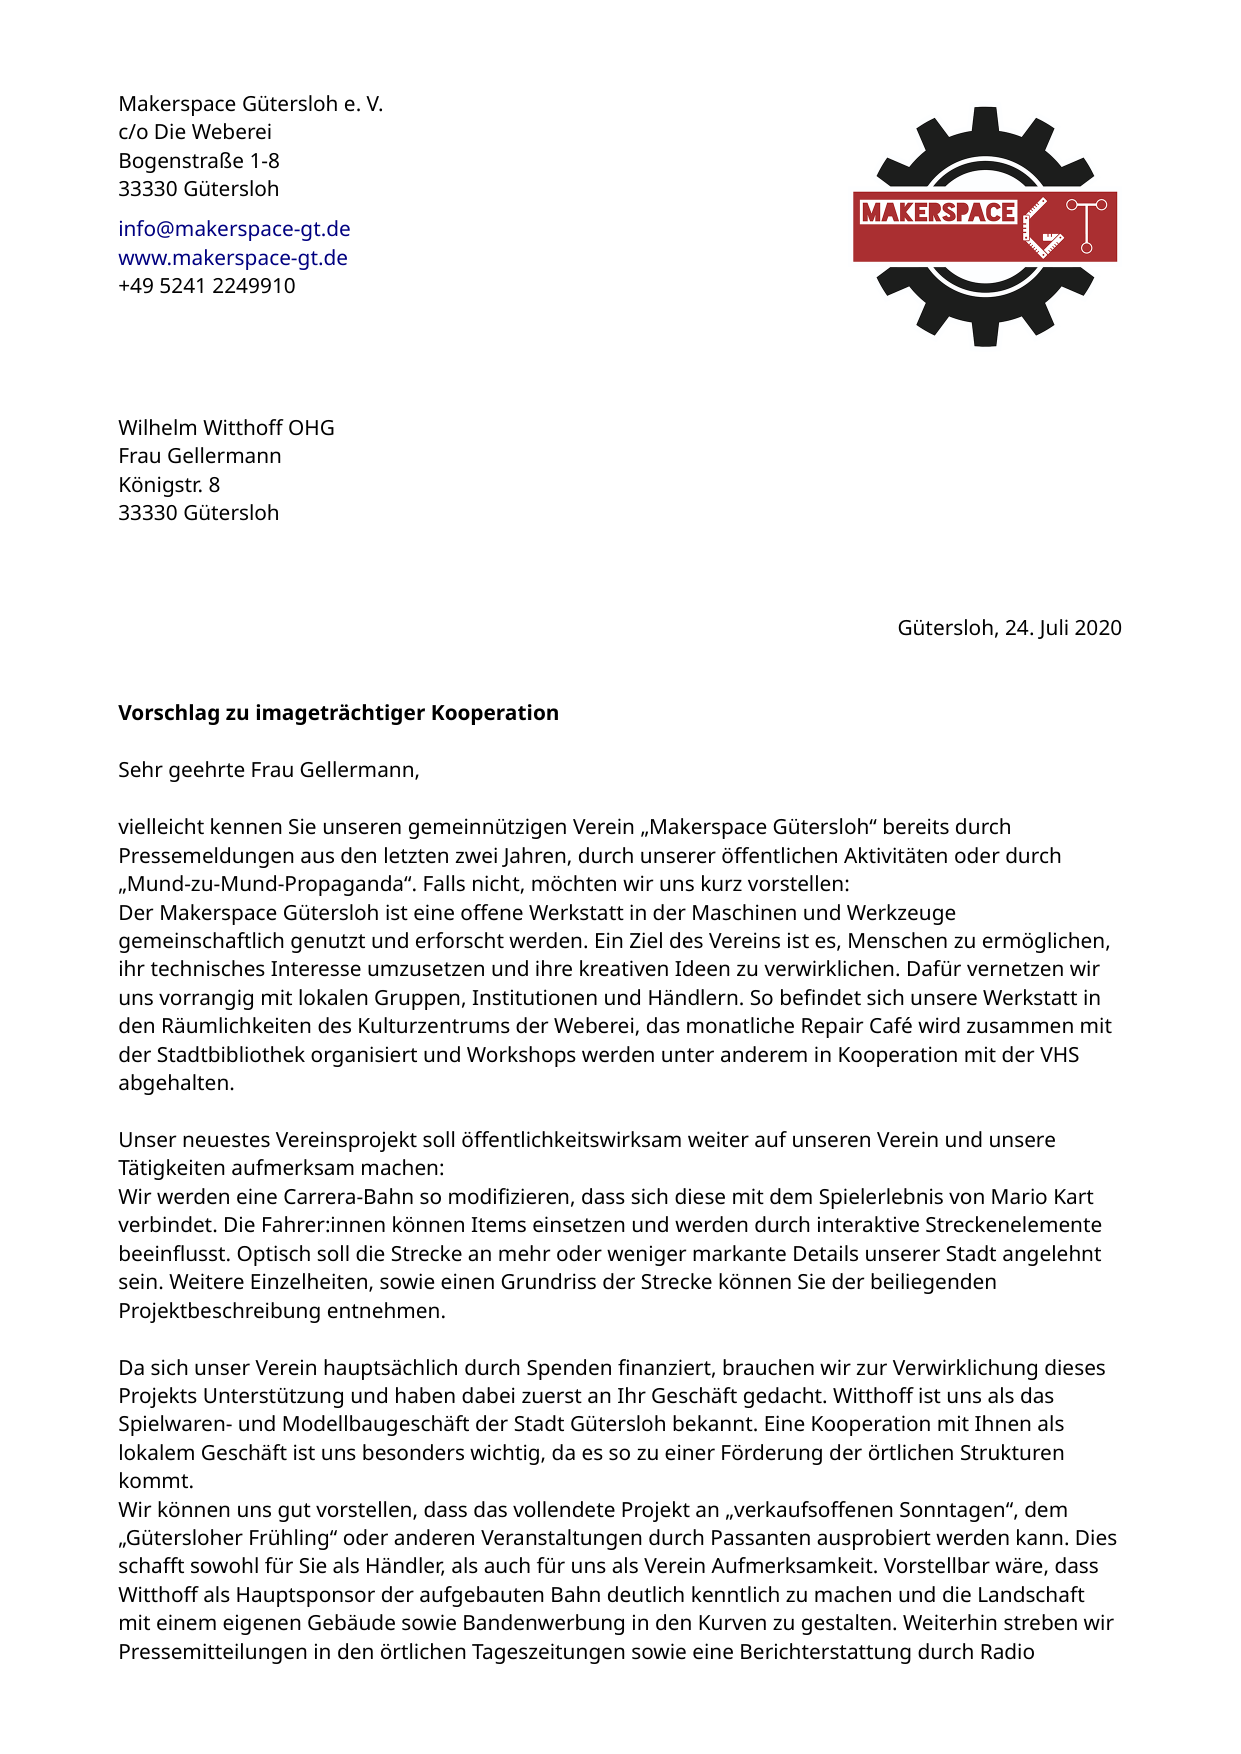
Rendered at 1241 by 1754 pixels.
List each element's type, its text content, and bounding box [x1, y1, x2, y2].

text Sehr geehrte Frau Gellermann, [118, 755, 1122, 784]
text 33330 Gütersloh [118, 174, 847, 203]
text Bogenstraße 1-8 [118, 146, 847, 174]
text Frau Gellermann [118, 442, 1122, 470]
text Makerspace Gütersloh e. V. [118, 89, 1122, 117]
text Unser neuestes Vereinsprojekt soll öffentlichkeitswirksam weiter auf unseren Verein und unsere Tätigkeiten aufmerksam machen: [118, 1125, 1122, 1182]
text Gütersloh, 24. Juli 2020 [118, 613, 1122, 642]
text Wir werden eine Carrera-Bahn so modifizieren, dass sich diese mit dem Spielerlebnis von Mario Kart verbindet. Die Fahrer:innen können Items einsetzen und werden durch interaktive Streckenelemente beeinflusst. Optisch soll die Strecke an mehr oder weniger markante Details unserer Stadt angelehnt sein. Weitere Einzelheiten, sowie einen Grundriss der Strecke können Sie der beiliegenden Projektbeschreibung entnehmen. [118, 1182, 1122, 1324]
text +49 5241 2249910 [118, 271, 847, 299]
text Königstr. 8 33330 Gütersloh [118, 470, 1122, 527]
text c/o Die Weberei [118, 117, 847, 146]
text info@makerspace-gt.de [118, 214, 847, 243]
text Wilhelm Witthoff OHG [118, 413, 1122, 442]
text vielleicht kennen Sie unseren gemeinnützigen Verein „Makerspace Gütersloh“ bereits durch Pressemeldungen aus den letzten zwei Jahren, durch unserer öffentlichen Aktivitäten oder durch „Mund-zu-Mund-Propaganda“. Falls nicht, möchten wir uns kurz vorstellen: [118, 812, 1122, 898]
picture [847, 101, 1123, 352]
text www.makerspace-gt.de [118, 243, 847, 271]
text Der Makerspace Gütersloh ist eine offene Werkstatt in der Maschinen und Werkzeuge gemeinschaftlich genutzt und erforscht werden. Ein Ziel des Vereins ist es, Menschen zu ermöglichen, ihr technisches Interesse umzusetzen und ihre kreativen Ideen zu verwirklichen. Dafür vernetzen wir uns vorrangig mit lokalen Gruppen, Institutionen und Händlern. So befindet sich unsere Werkstatt in den Räumlichkeiten des Kulturzentrums der Weberei, das monatliche Repair Café wird zusammen mit der Stadtbibliothek organisiert und Workshops werden unter anderem in Kooperation mit der VHS abgehalten. [118, 898, 1122, 1097]
text Wir können uns gut vorstellen, dass das vollendete Projekt an „verkaufsoffenen Sonntagen“, dem „Gütersloher Frühling“ oder anderen Veranstaltungen durch Passanten ausprobiert werden kann. Dies schafft sowohl für Sie als Händler, als auch für uns als Verein Aufmerksamkeit. Vorstellbar wäre, dass Witthoff als Hauptsponsor der aufgebauten Bahn deutlich kenntlich zu machen und die Landschaft mit einem eigenen Gebäude sowie Bandenwerbung in den Kurven zu gestalten. Weiterhin streben wir Pressemitteilungen in den örtlichen Tageszeitungen sowie eine Berichterstattung durch Radio [118, 1495, 1122, 1665]
text Vorschlag zu imageträchtiger Kooperation [118, 698, 1122, 727]
text Da sich unser Verein hauptsächlich durch Spenden finanziert, brauchen wir zur Verwirklichung dieses Projekts Unterstützung und haben dabei zuerst an Ihr Geschäft gedacht. Witthoff ist uns als das Spielwaren- und Modellbaugeschäft der Stadt Gütersloh bekannt. Eine Kooperation mit Ihnen als lokalem Geschäft ist uns besonders wichtig, da es so zu einer Förderung der örtlichen Strukturen kommt. [118, 1353, 1122, 1495]
